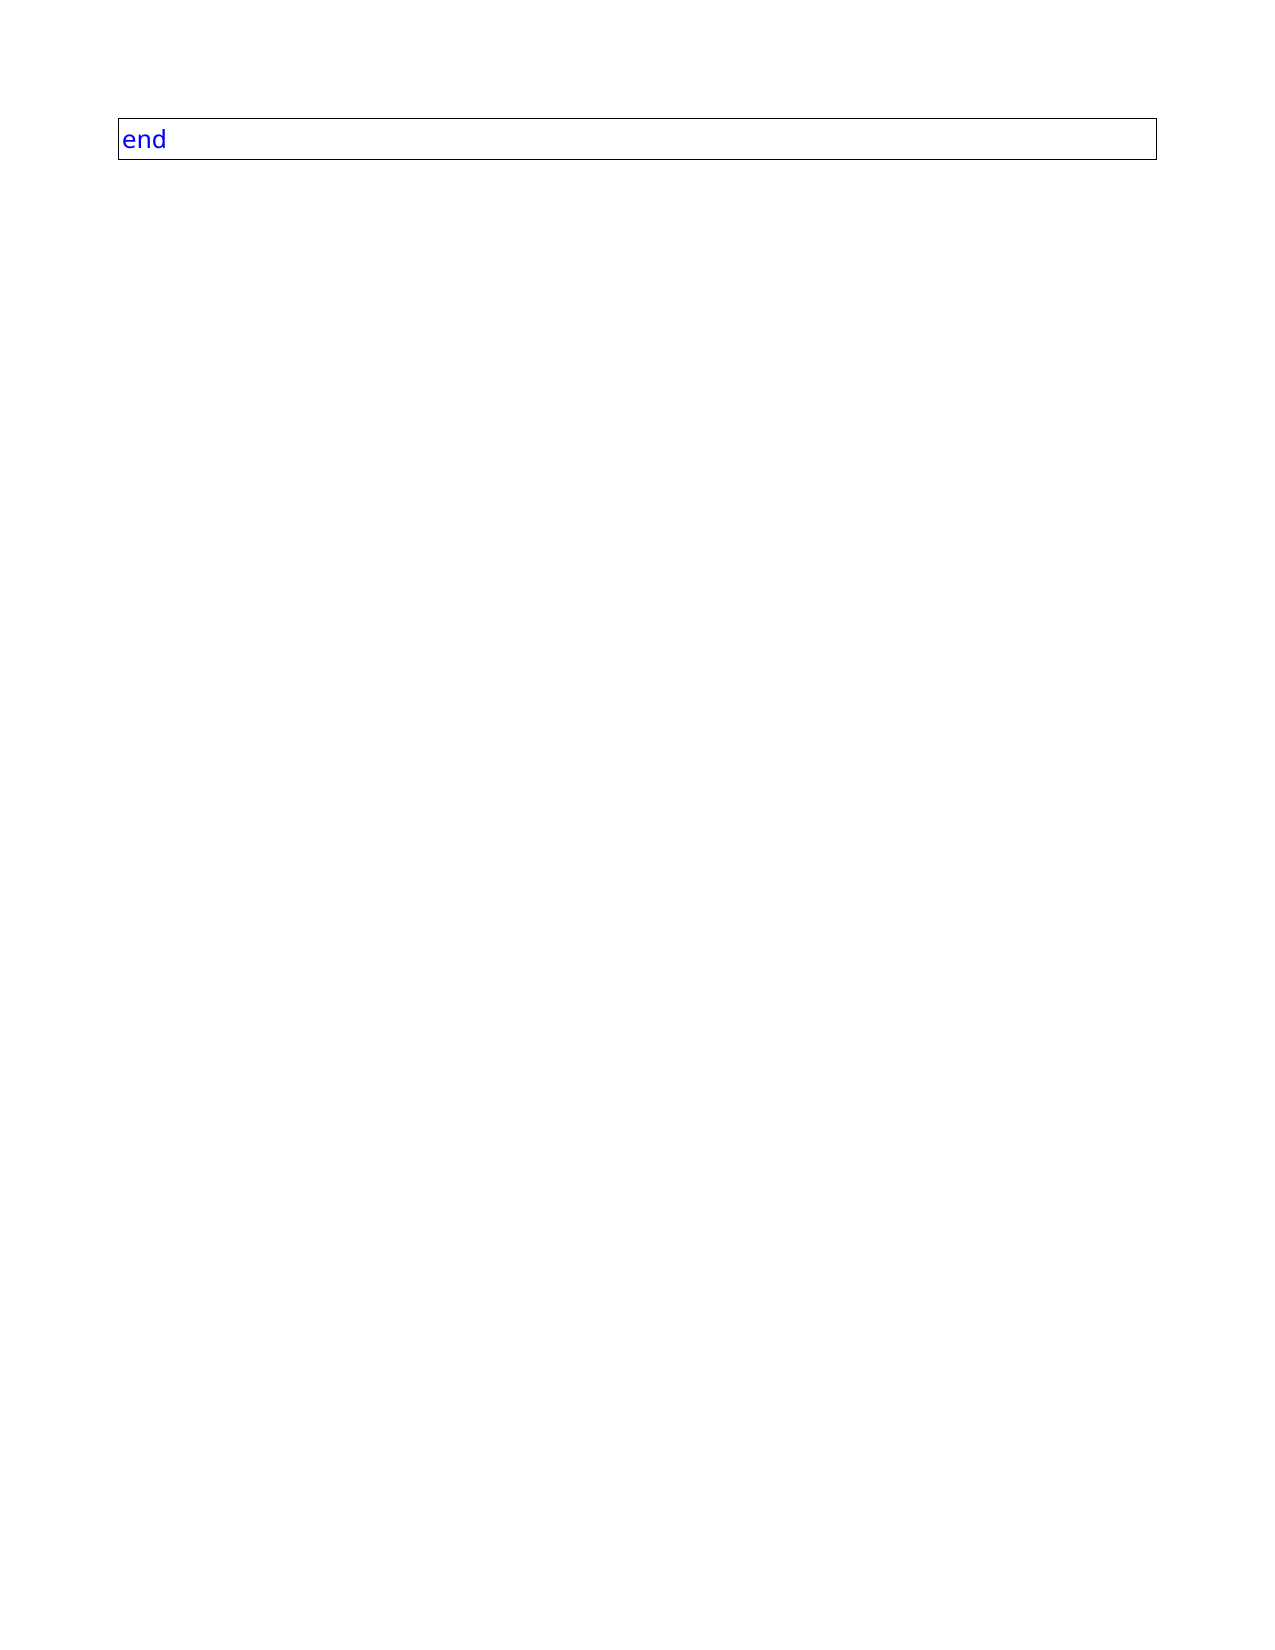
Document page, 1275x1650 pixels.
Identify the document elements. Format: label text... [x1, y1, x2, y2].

text end [119, 119, 1156, 159]
